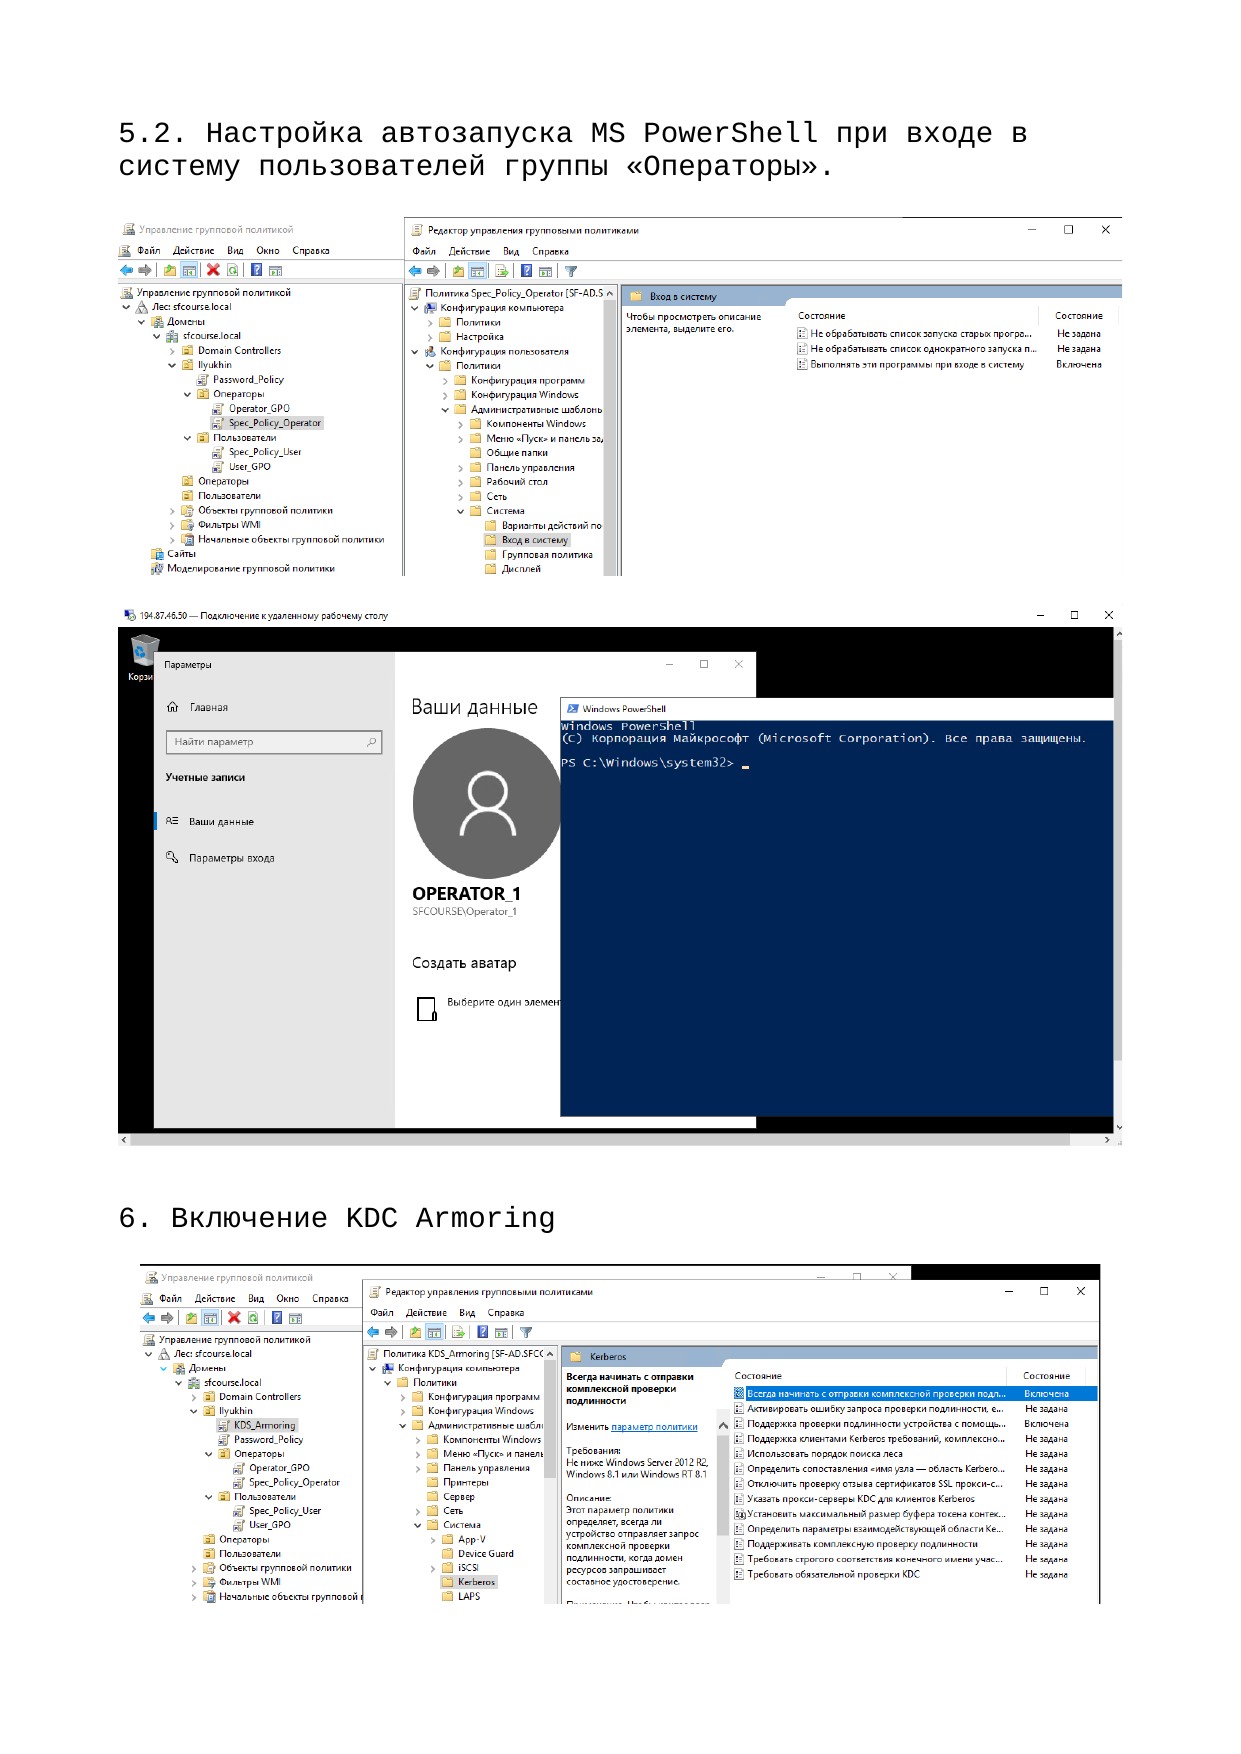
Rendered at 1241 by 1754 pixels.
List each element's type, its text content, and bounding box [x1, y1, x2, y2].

picture [118, 217, 1123, 576]
text 5.2. Настройка автозапуска MS PowerShell при входе в систему пользователей группы «Операторы». [118, 118, 1122, 184]
picture [118, 604, 1123, 1146]
picture [140, 1264, 1101, 1604]
text 6. Включение KDC Armoring [118, 1203, 1122, 1236]
